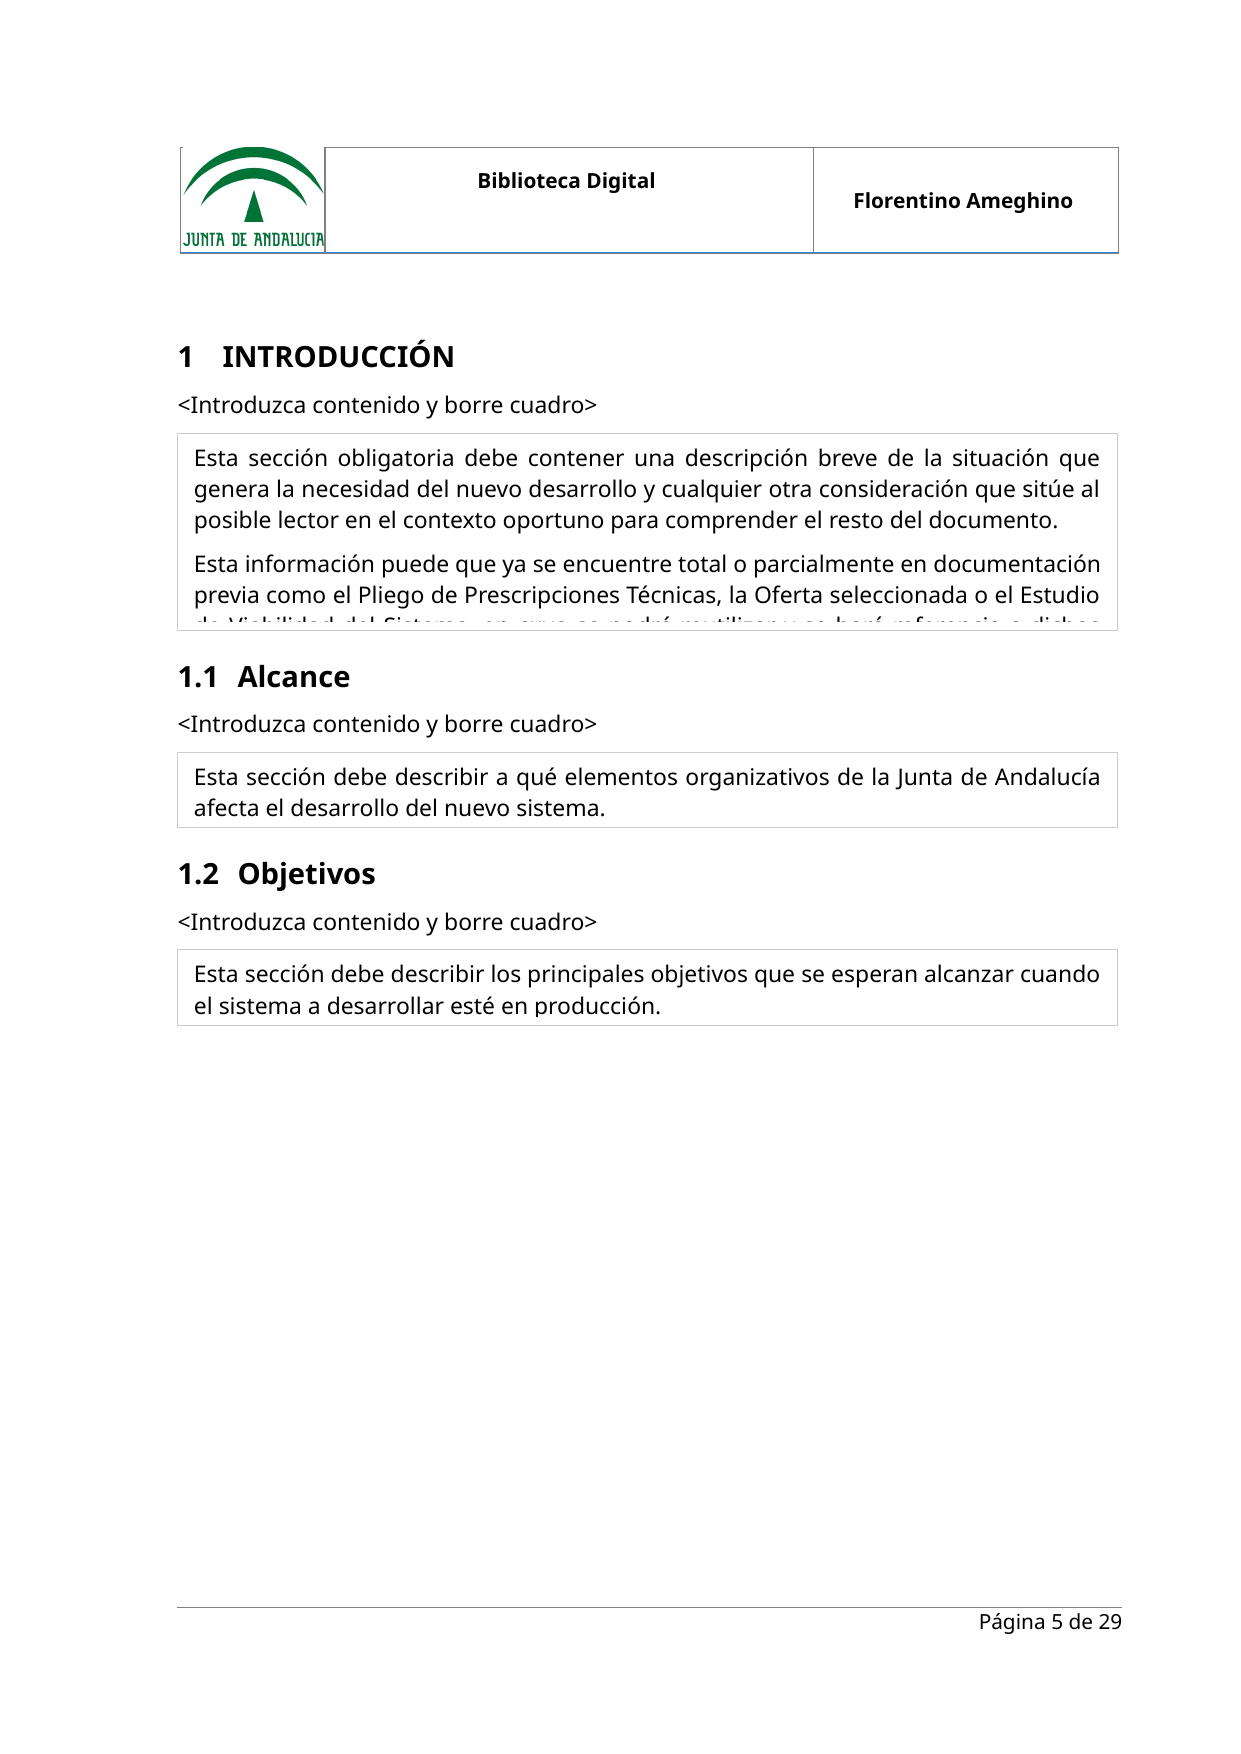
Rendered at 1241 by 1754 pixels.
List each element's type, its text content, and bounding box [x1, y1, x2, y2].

text Esta información puede que ya se encuentre total o parcialmente en documentación previa como el Pliego de Prescripciones Técnicas, la Oferta seleccionada o el Estudio de Viabilidad del Sistema, en cuyo se podrá reutilizar y se hará referencia a dichos documentos como fuente de la misma. [194, 548, 1101, 622]
text Esta sección debe describir a qué elementos organizativos de la Junta de Andalucía afecta el desarrollo del nuevo sistema. [194, 761, 1101, 819]
text Esta sección obligatoria debe contener una descripción breve de la situación que genera la necesidad del nuevo desarrollo y cualquier otra consideración que sitúe al posible lector en el contexto oportuno para comprender el resto del documento. [194, 441, 1101, 535]
text <Introduzca contenido y borre cuadro> [177, 389, 1122, 420]
picture [183, 147, 324, 246]
text Esta sección debe describir los principales objetivos que se esperan alcanzar cuando el sistema a desarrollar esté en producción. [194, 958, 1101, 1017]
subtitle Alcance [177, 656, 1122, 696]
text <Introduzca contenido y borre cuadro> [177, 708, 1122, 739]
subtitle INTRODUCCIÓN [177, 336, 1122, 376]
text <Introduzca contenido y borre cuadro> [177, 906, 1122, 937]
subtitle Objetivos [177, 853, 1122, 893]
